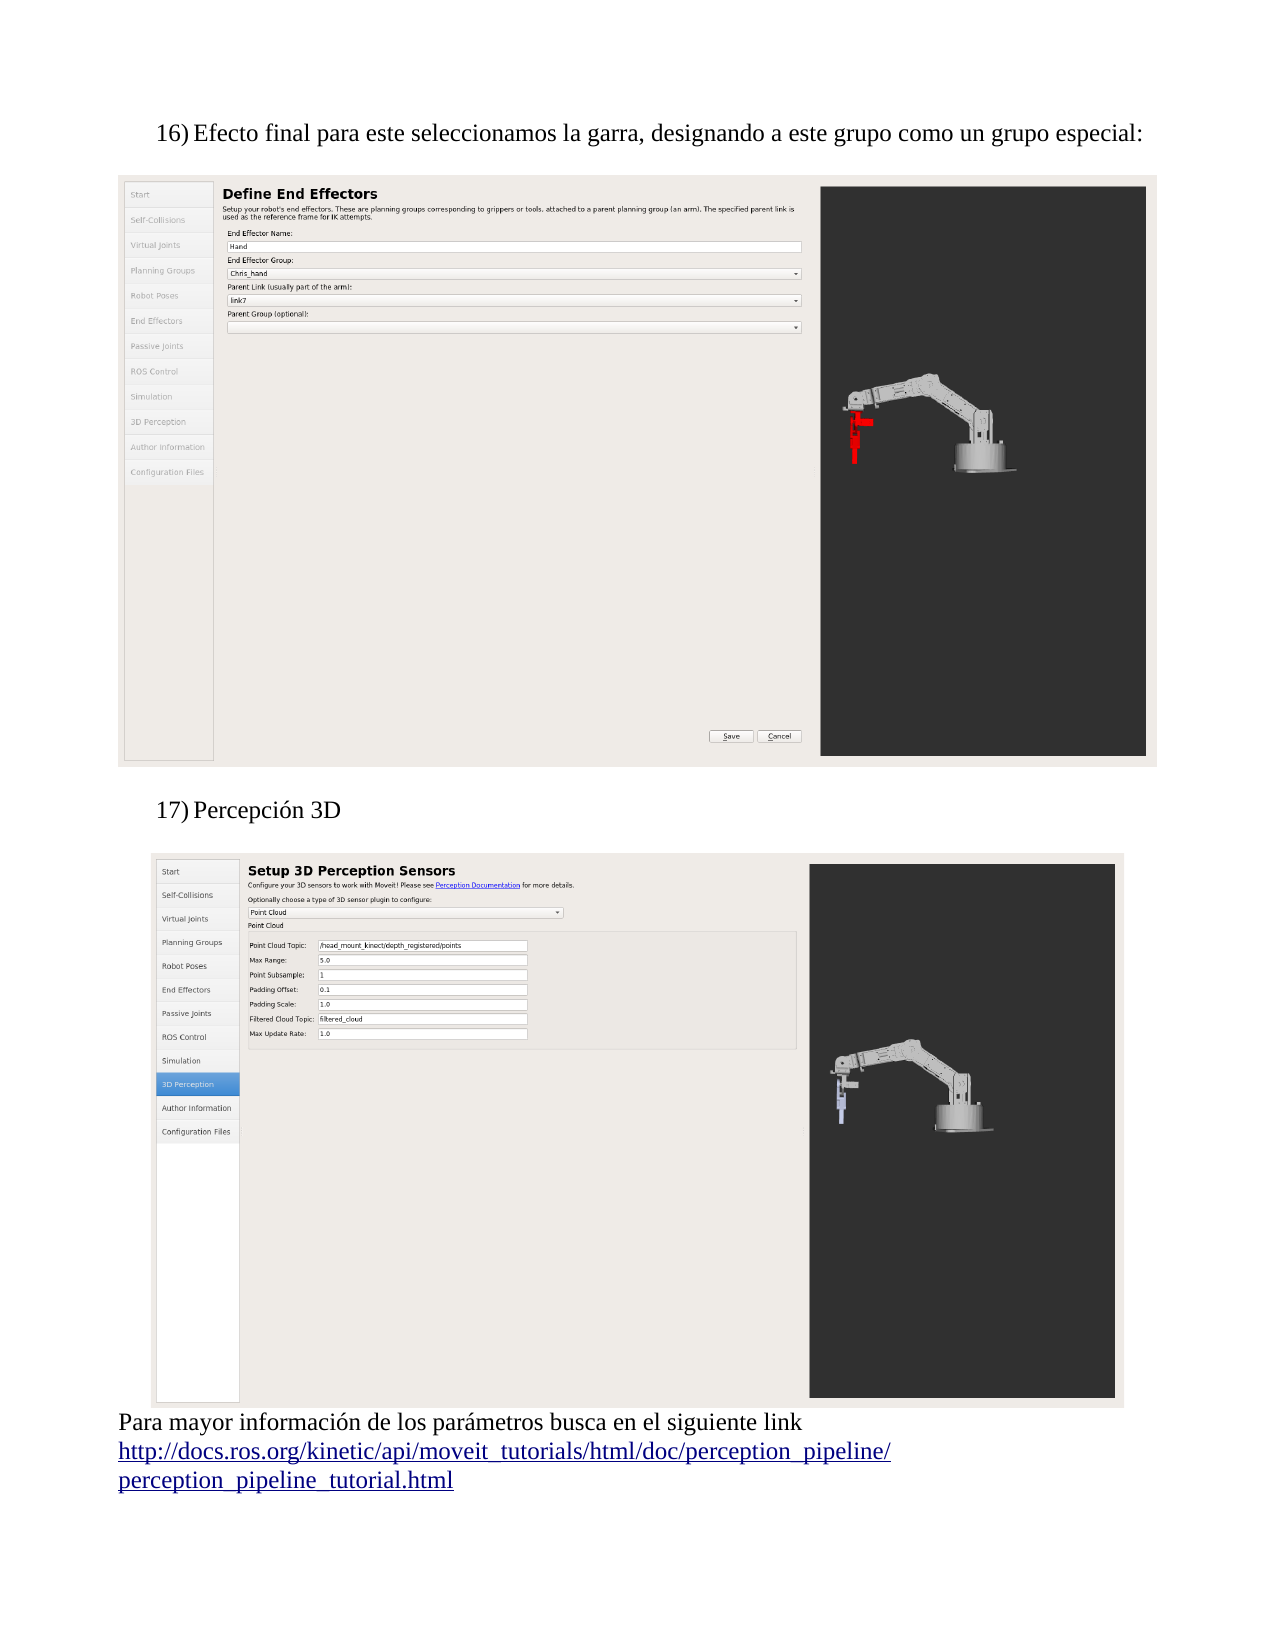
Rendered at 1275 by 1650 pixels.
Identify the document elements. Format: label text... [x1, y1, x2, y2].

list Efecto final para este seleccionamos la garra, designando a este grupo como un grupo especial: [156, 118, 1157, 147]
text Para mayor información de los parámetros busca en el siguiente link http://docs.ros.org/kinetic/api/moveit_tutorials/html/doc/perception_pipeline/perception_pipeline_tutorial.html [118, 911, 1157, 1493]
list Percepción 3D [156, 796, 1157, 824]
